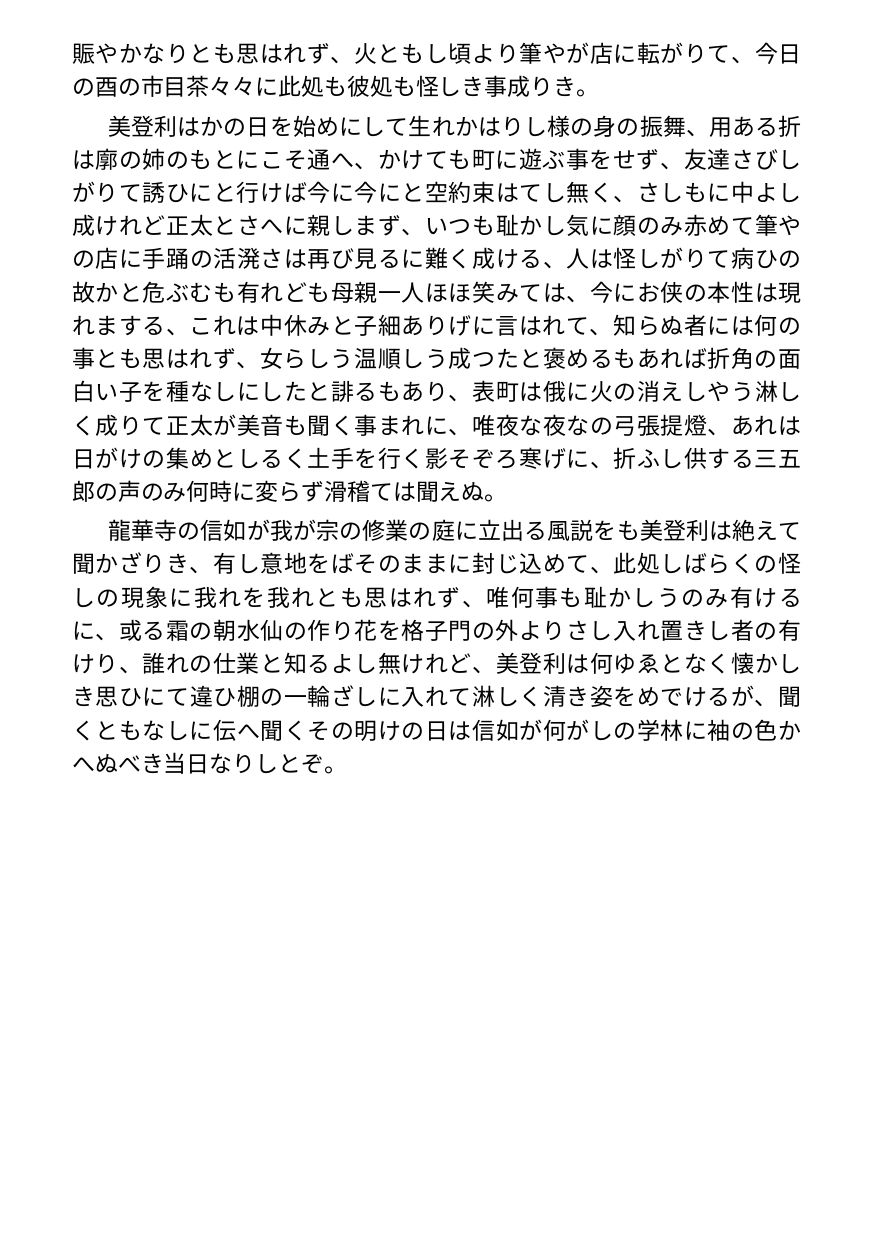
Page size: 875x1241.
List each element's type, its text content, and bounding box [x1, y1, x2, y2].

text 美登利はかの日を始めにして生れかはりし様の身の振舞、用ある折は廓の姉のもとにこそ通へ、かけても町に遊ぶ事をせず、友達さびしがりて誘ひにと行けば今に今にと空約束はてし無く、さしもに中よし成けれど正太とさへに親しまず、いつも耻かし気に顔のみ赤めて筆やの店に手踊の活溌さは再び見るに難く成ける、人は怪しがりて病ひの故かと危ぶむも有れども母親一人ほほ笑みては、今にお侠の本性は現れまする、これは中休みと子細ありげに言はれて、知らぬ者には何の事とも思はれず、女らしう温順しう成つたと褒めるもあれば折角の面白い子を種なしにしたと誹るもあり、表町は俄に火の消えしやう淋しく成りて正太が美音も聞く事まれに、唯夜な夜なの弓張提燈、あれは日がけの集めとしるく土手を行く影そぞろ寒げに、折ふし供する三五郎の声のみ何時に変らず滑稽ては聞えぬ。 [72, 108, 802, 507]
text 龍華寺の信如が我が宗の修業の庭に立出る風説をも美登利は絶えて聞かざりき、有し意地をばそのままに封じ込めて、此処しばらくの怪しの現象に我れを我れとも思はれず、唯何事も耻かしうのみ有けるに、或る霜の朝水仙の作り花を格子門の外よりさし入れ置きし者の有けり、誰れの仕業と知るよし無けれど、美登利は何ゆゑとなく懐かしき思ひにて違ひ棚の一輪ざしに入れて淋しく清き姿をめでけるが、聞くともなしに伝へ聞くその明けの日は信如が何がしの学林に袖の色かへぬべき当日なりしとぞ。 [72, 513, 802, 779]
text 賑やかなりとも思はれず、火ともし頃より筆やが店に転がりて、今日の酉の市目茶々々に此処も彼処も怪しき事成りき。 [72, 36, 802, 102]
